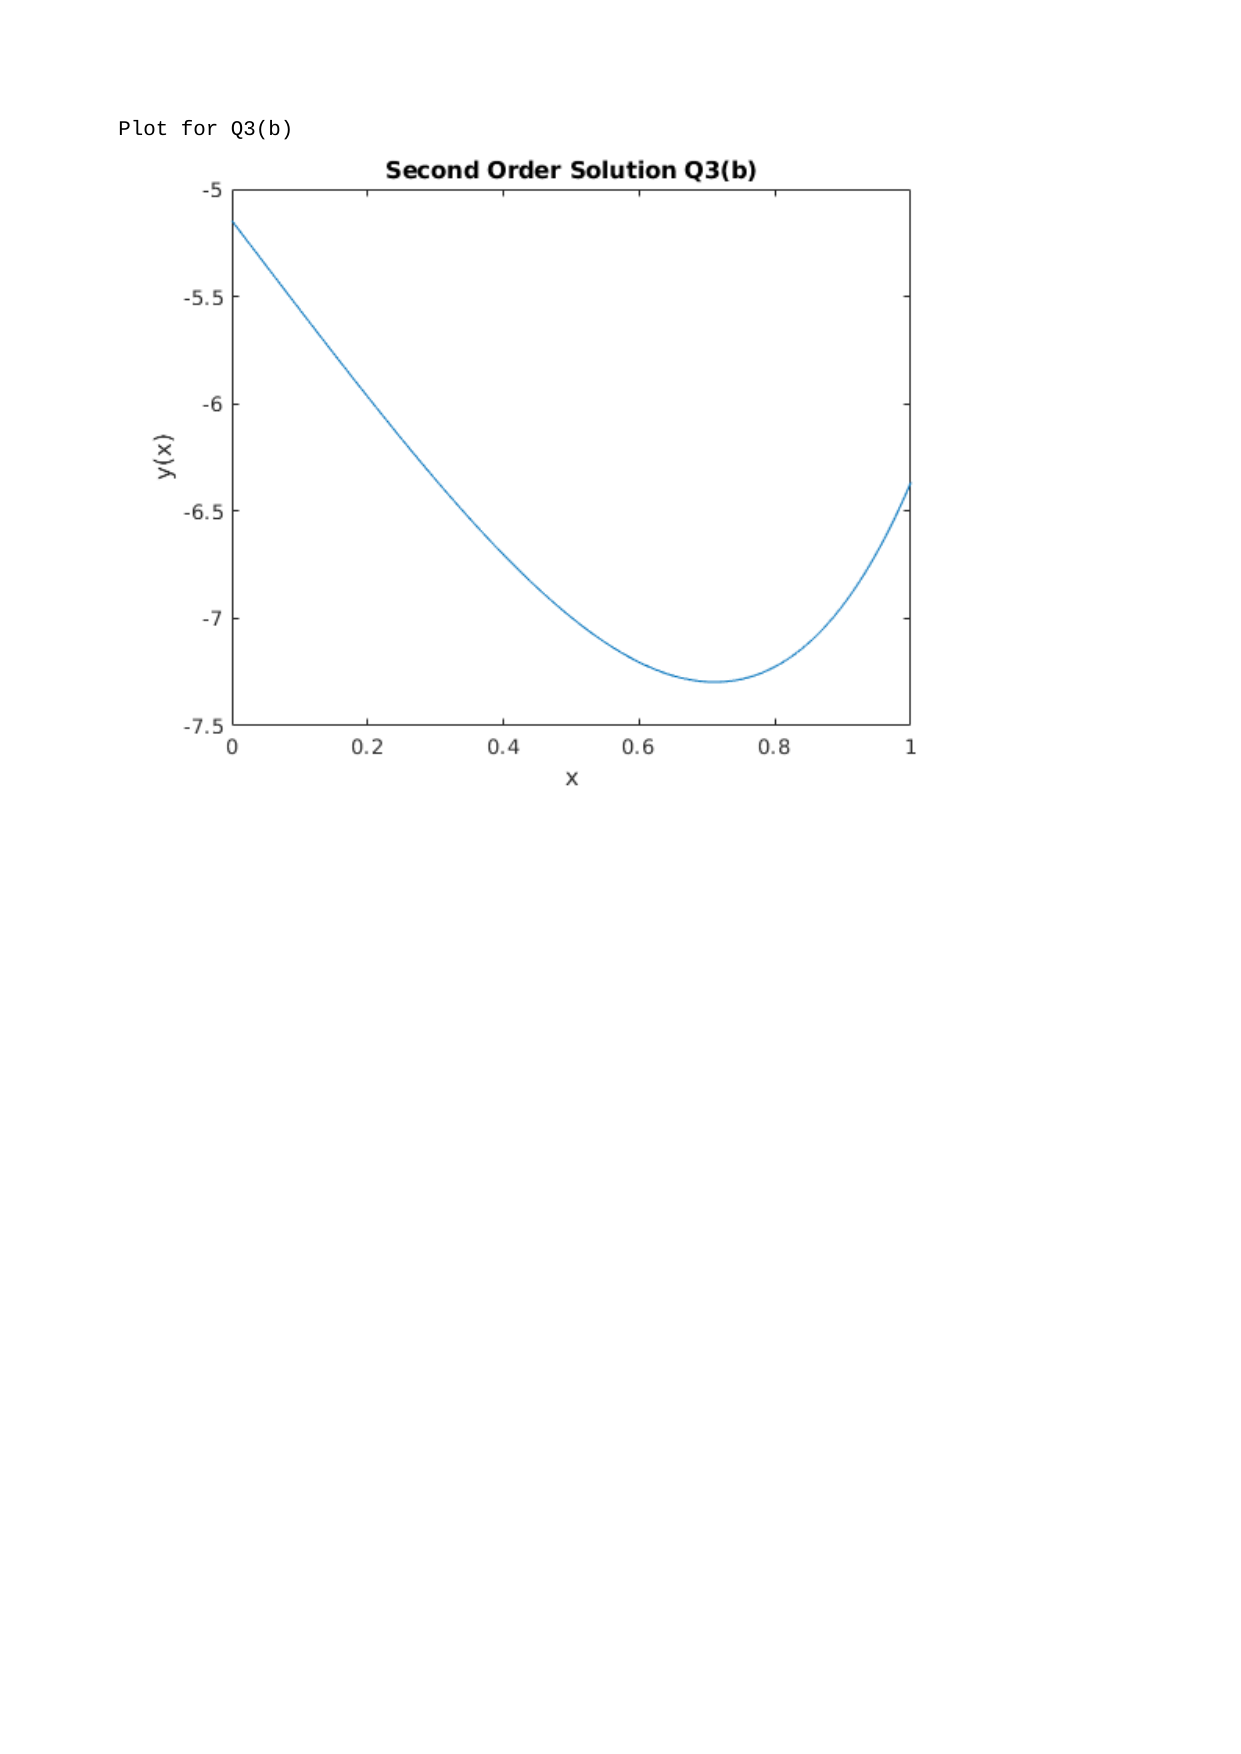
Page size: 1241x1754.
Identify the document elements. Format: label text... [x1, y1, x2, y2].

picture [118, 141, 994, 798]
text Plot for Q3(b) [118, 118, 1122, 798]
